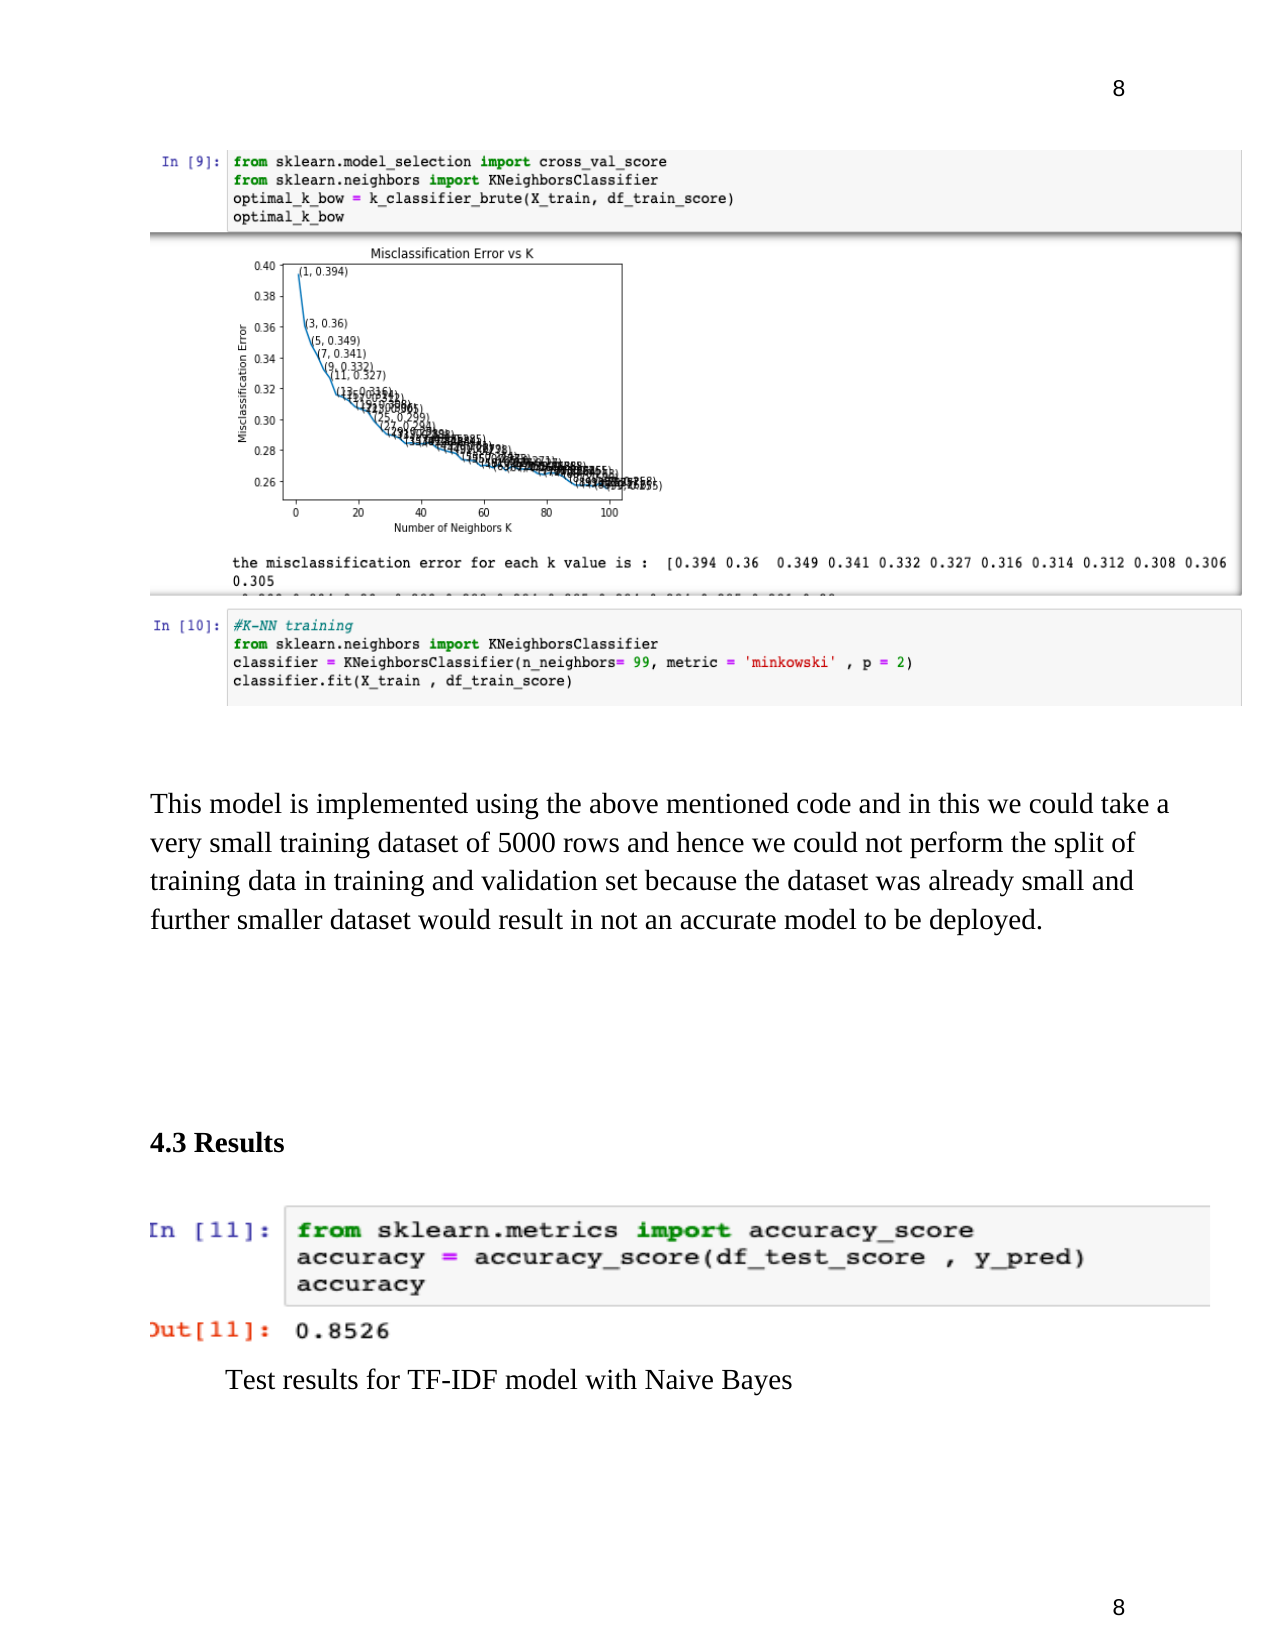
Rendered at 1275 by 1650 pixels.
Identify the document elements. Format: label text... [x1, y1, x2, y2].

picture [150, 150, 1243, 706]
text This model is implemented using the above mentioned code and in this we could take a very small training dataset of 5000 rows and hence we could not perform the split of training data in training and validation set because the dataset was already small and further smaller dataset would result in not an accurate model to be deployed. [150, 786, 1200, 936]
text 4.3 Results [150, 1125, 1200, 1158]
picture [150, 1202, 1211, 1359]
text Test results for TF-IDF model with Naive Bayes [150, 1362, 1200, 1396]
